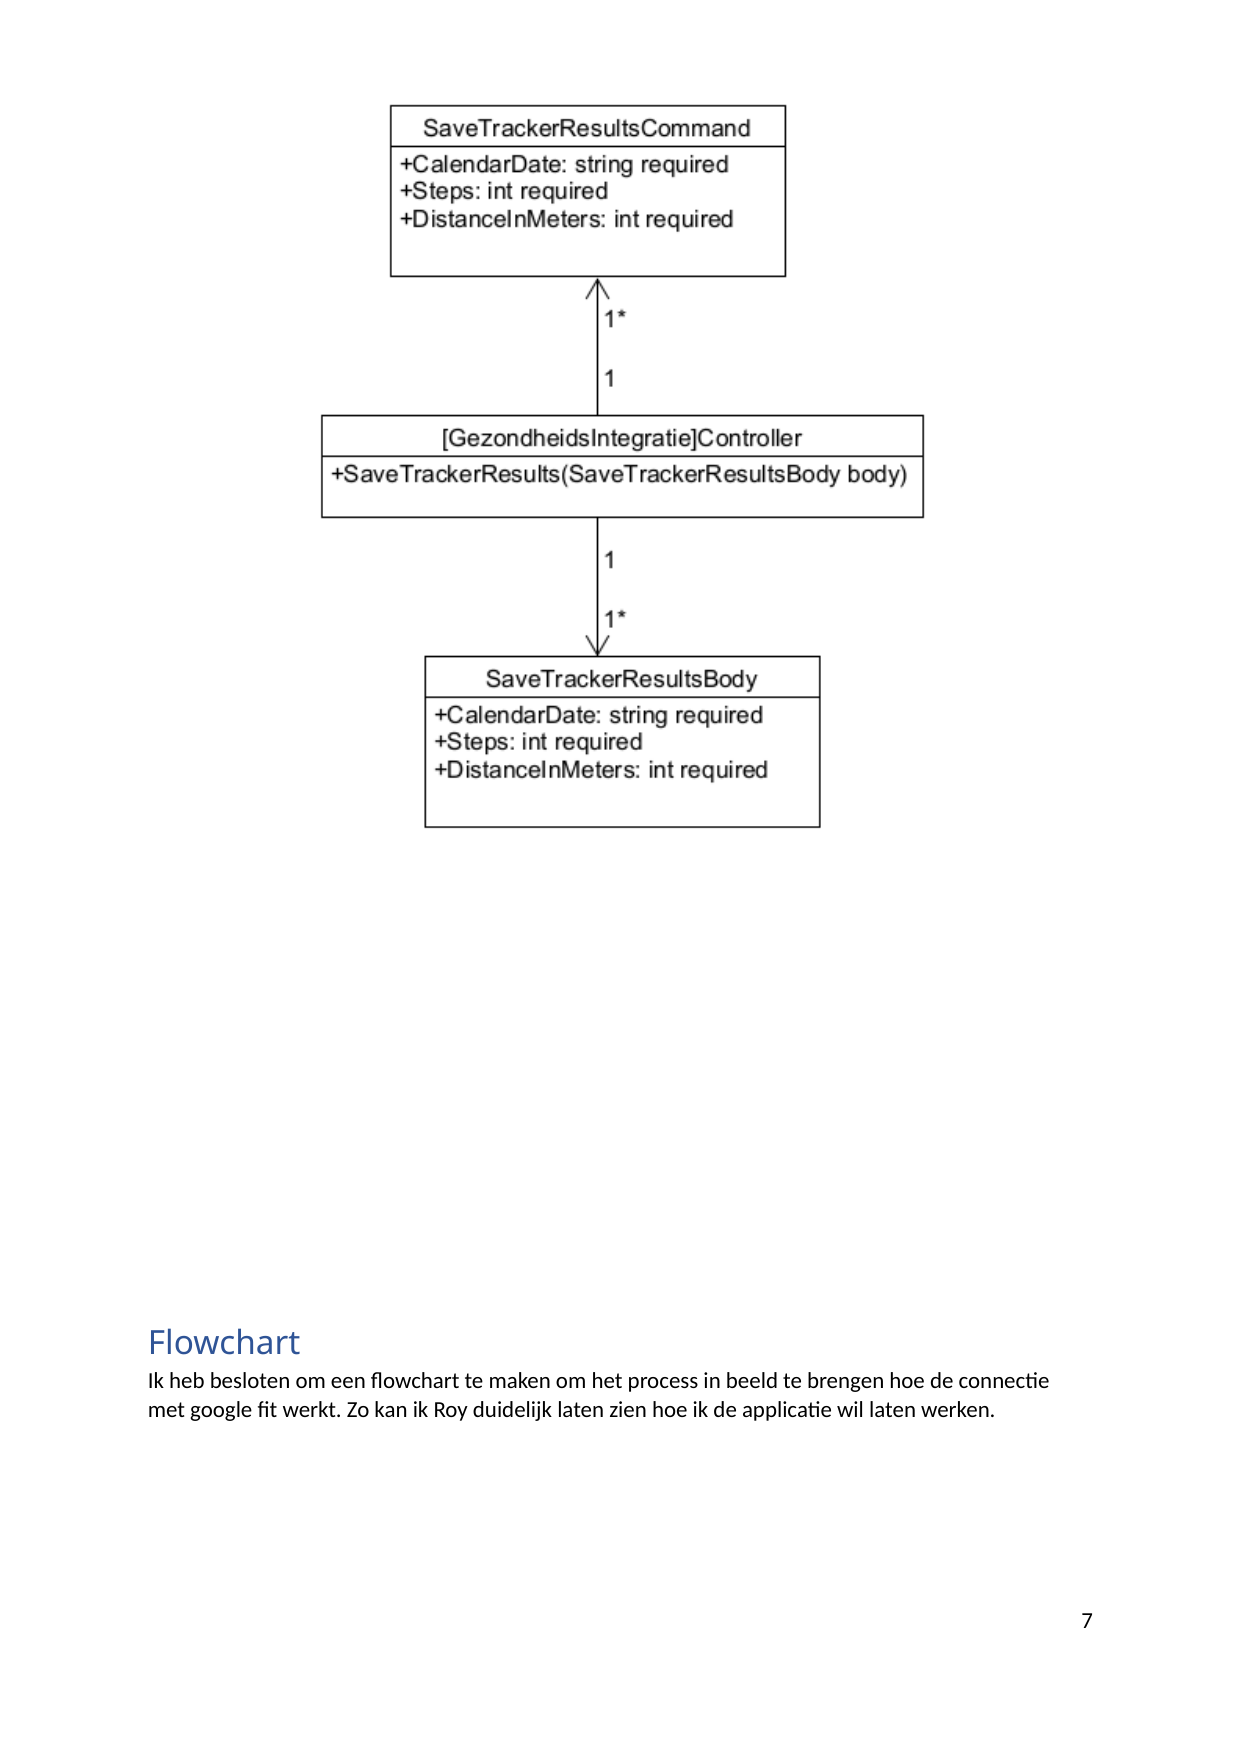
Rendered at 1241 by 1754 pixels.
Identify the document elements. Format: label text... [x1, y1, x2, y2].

text Ik heb besloten om een flowchart te maken om het process in beeld te brengen hoe de connectie met google fit werkt. Zo kan ik Roy duidelijk laten zien hoe ik de applicatie wil laten werken. [148, 1366, 1093, 1423]
subtitle Flowchart [148, 1318, 1093, 1364]
